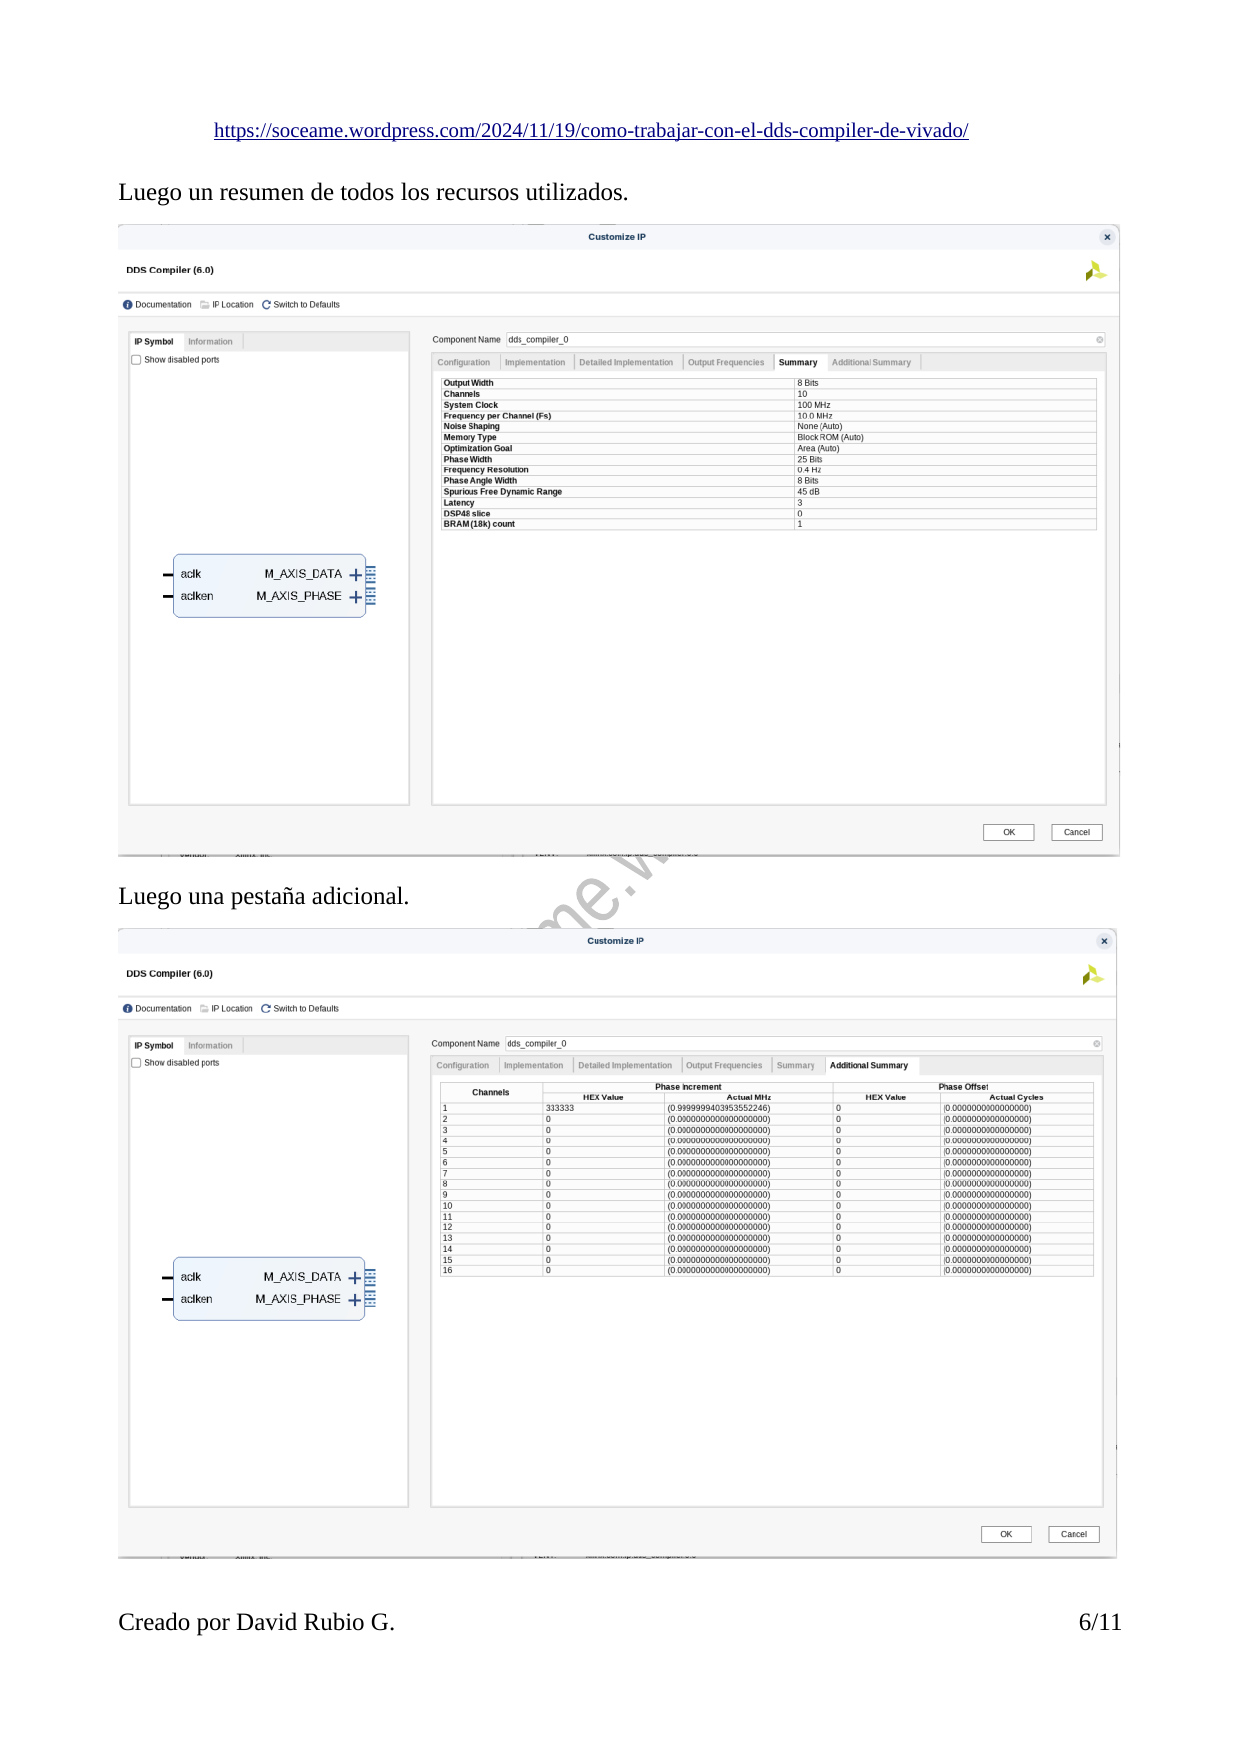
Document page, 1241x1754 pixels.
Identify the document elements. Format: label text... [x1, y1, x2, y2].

text Luego una pestaña adicional. [118, 881, 583, 910]
picture [118, 224, 1121, 857]
picture [118, 928, 1118, 1559]
text Luego un resumen de todos los recursos utilizados. [118, 177, 1122, 206]
text [592, 881, 1122, 910]
